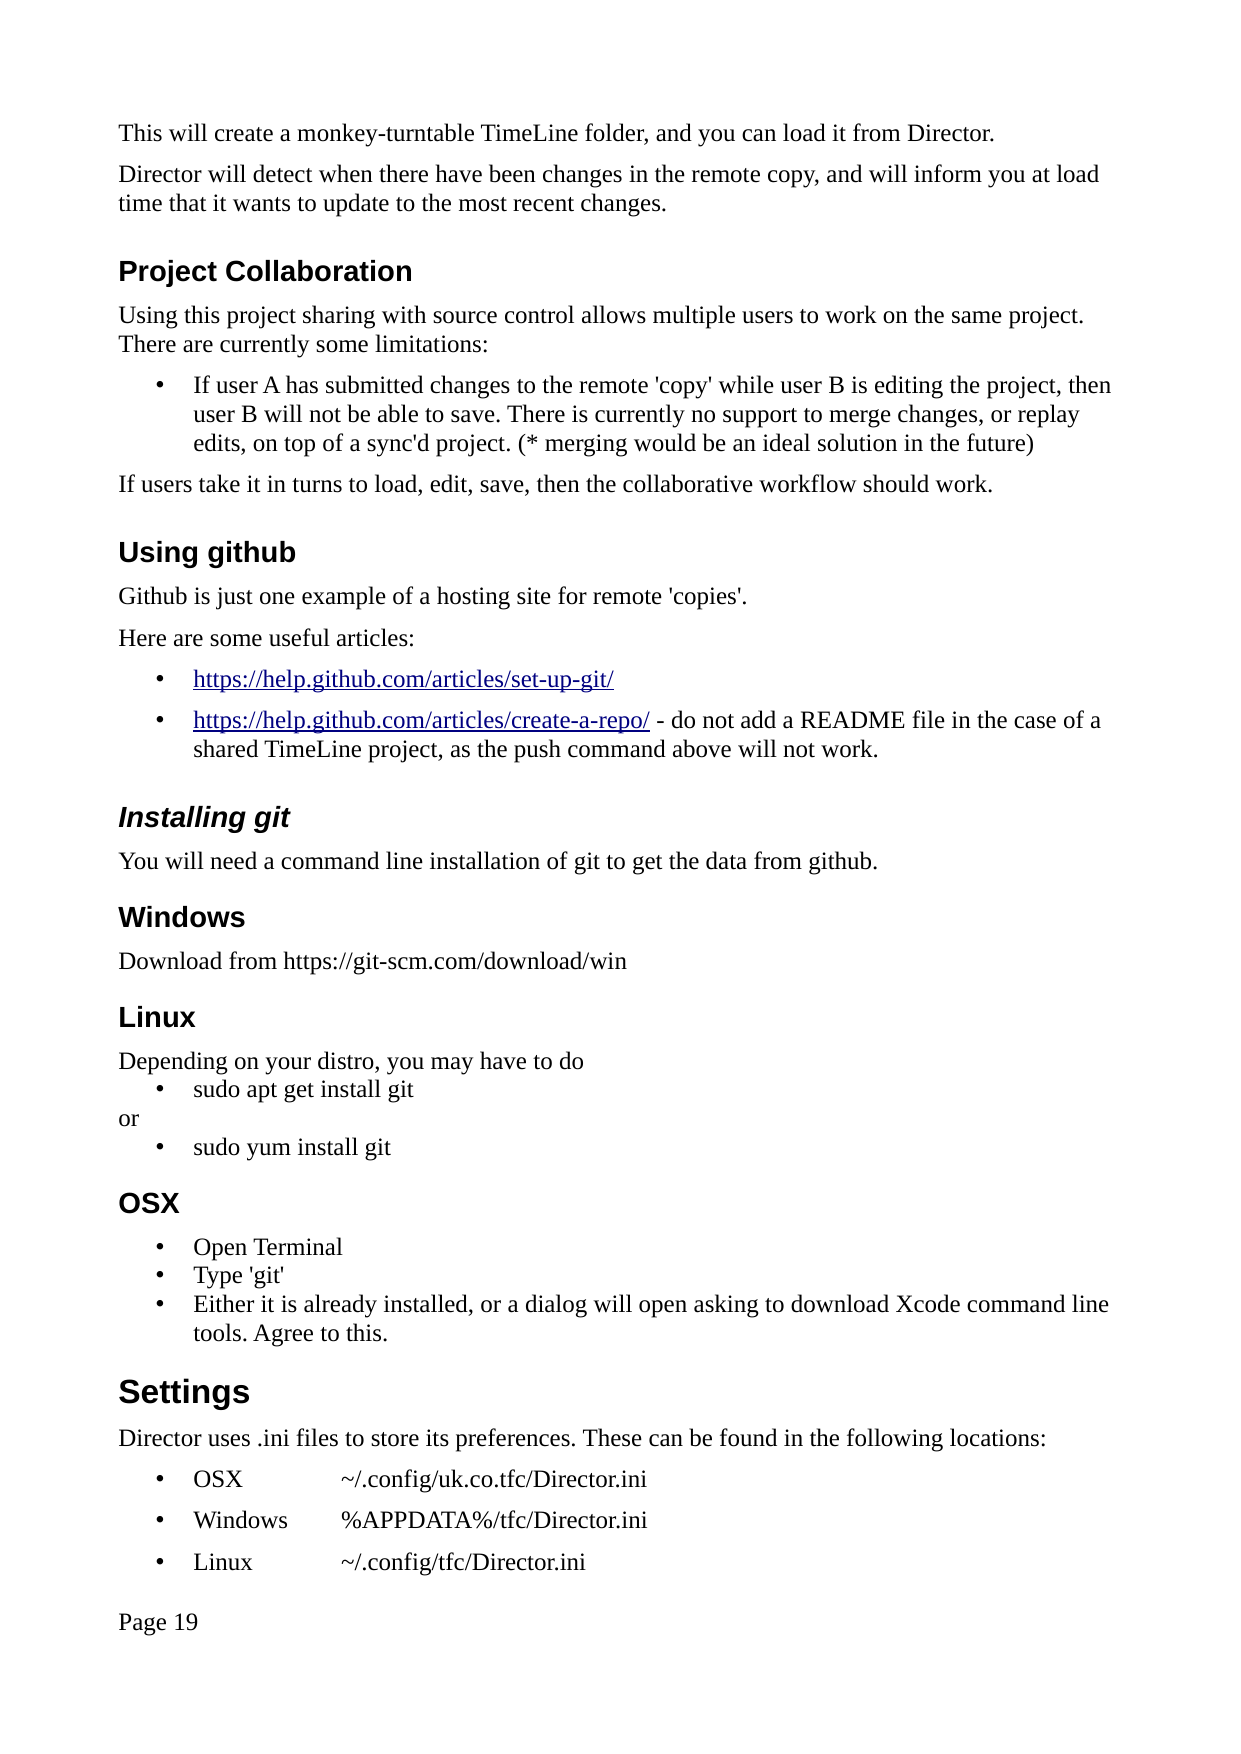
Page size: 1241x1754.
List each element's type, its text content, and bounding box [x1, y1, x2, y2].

list sudo apt get install git [156, 1074, 1122, 1103]
subtitle Installing git [118, 800, 1122, 834]
text If users take it in turns to load, edit, save, then the collaborative workflow should work. [118, 469, 1122, 498]
list OSX ~/.config/uk.co.tfc/Director.ini [156, 1464, 1122, 1493]
list Either it is already installed, or a dialog will open asking to download Xcode command line tools. Agree to this. [156, 1289, 1122, 1347]
subtitle Windows [118, 900, 1122, 933]
text Director uses .ini files to store its preferences. These can be found in the following locations: [118, 1423, 1122, 1452]
subtitle Using github [118, 535, 1122, 569]
text Here are some useful articles: [118, 623, 1122, 651]
text Depending on your distro, you may have to do [118, 1046, 1122, 1074]
subtitle Linux [118, 1000, 1122, 1033]
text or [118, 1103, 1122, 1132]
list If user A has submitted changes to the remote 'copy' while user B is editing the project, then user B will not be able to save. There is currently no support to merge changes, or replay edits, on top of a sync'd project. (* merging would be an ideal solution in the future) [156, 370, 1122, 457]
text Director will detect when there have been changes in the remote copy, and will inform you at load time that it wants to update to the most recent changes. [118, 159, 1122, 217]
list https://help.github.com/articles/set-up-git/ [156, 664, 1122, 693]
subtitle Project Collaboration [118, 254, 1122, 288]
subtitle Settings [118, 1372, 1122, 1411]
list sudo yum install git [156, 1132, 1122, 1161]
text This will create a monkey-turntable TimeLine folder, and you can load it from Director. [118, 118, 1122, 147]
text Github is just one example of a hosting site for remote 'copies'. [118, 581, 1122, 610]
text Download from https://git-scm.com/download/win [118, 946, 1122, 975]
text You will need a command line installation of git to get the data from github. [118, 846, 1122, 875]
list Type 'git' [156, 1261, 1122, 1289]
list Linux ~/.config/tfc/Director.ini [156, 1547, 1122, 1576]
list Open Terminal [156, 1232, 1122, 1261]
subtitle OSX [118, 1186, 1122, 1219]
list https://help.github.com/articles/create-a-repo/ - do not add a README file in the case of a shared TimeLine project, as the push command above will not work. [156, 705, 1122, 763]
text Using this project sharing with source control allows multiple users to work on the same project. There are currently some limitations: [118, 300, 1122, 358]
list Windows %APPDATA%/tfc/Director.ini [156, 1506, 1122, 1534]
